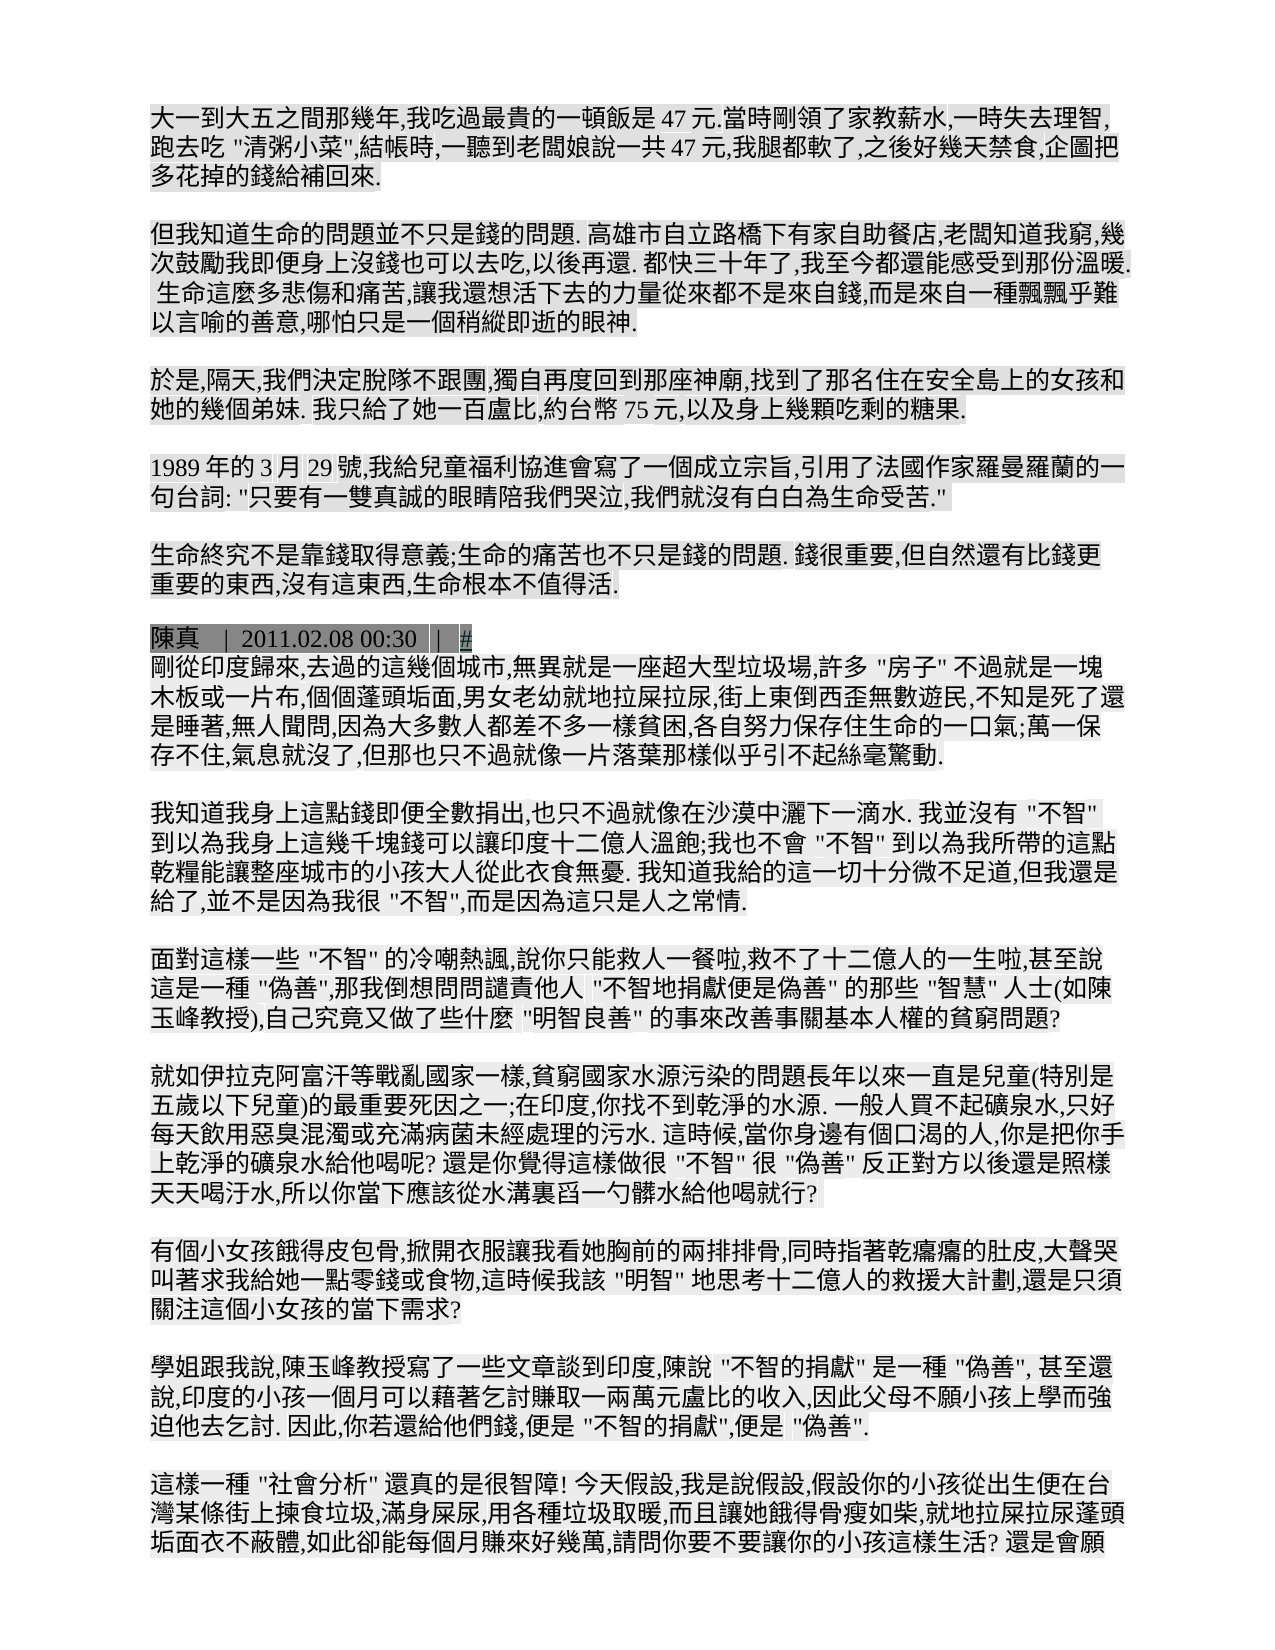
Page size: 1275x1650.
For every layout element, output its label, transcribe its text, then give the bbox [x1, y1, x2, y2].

text 陳真 | 2011.02.08 00:30 | # [150, 624, 1125, 653]
text 剛從印度歸來,去過的這幾個城市,無異就是一座超大型垃圾場,許多 "房子" 不過就是一塊木板或一片布,個個蓬頭垢面,男女老幼就地拉屎拉尿,街上東倒西歪無數遊民,不知是死了還是睡著,無人聞問,因為大多數人都差不多一樣貧困,各自努力保存住生命的一口氣;萬一保存不住,氣息就沒了,但那也只不過就像一片落葉那樣似乎引不起絲毫驚動. 我知道我身上這點錢即便全數捐出,也只不過就像在沙漠中灑下一滴水. 我並沒有 "不智" 到以為我身上這幾千塊錢可以讓印度十二億人溫飽;我也不會 "不智" 到以為我所帶的這點乾糧能讓整座城市的小孩大人從此衣食無憂. 我知道我給的這一切十分微不足道,但我還是給了,並不是因為我很 "不智",而是因為這只是人之常情. 面對這樣一些 "不智" 的冷嘲熱諷,說你只能救人一餐啦,救不了十二億人的一生啦,甚至說這是一種 "偽善",那我倒想問問譴責他人 "不智地捐獻便是偽善" 的那些 "智慧" 人士(如陳玉峰教授),自己究竟又做了些什麼 "明智良善" 的事來改善事關基本人權的貧窮問題? 就如伊拉克阿富汗等戰亂國家一樣,貧窮國家水源污染的問題長年以來一直是兒童(特別是五歲以下兒童)的最重要死因之一;在印度,你找不到乾淨的水源. 一般人買不起礦泉水,只好每天飲用惡臭混濁或充滿病菌未經處理的污水. 這時候,當你身邊有個口渴的人,你是把你手上乾淨的礦泉水給他喝呢? 還是你覺得這樣做很 "不智" 很 "偽善" 反正對方以後還是照樣天天喝汙水,所以你當下應該從水溝裏舀一勺髒水給他喝就行? 有個小女孩餓得皮包骨,掀開衣服讓我看她胸前的兩排排骨,同時指著乾癟癟的肚皮,大聲哭叫著求我給她一點零錢或食物,這時候我該 "明智" 地思考十二億人的救援大計劃,還是只須關注這個小女孩的當下需求? 學姐跟我說,陳玉峰教授寫了一些文章談到印度,陳說 "不智的捐獻" 是一種 "偽善", 甚至還說,印度的小孩一個月可以藉著乞討賺取一兩萬元盧比的收入,因此父母不願小孩上學而強迫他去乞討. 因此,你若還給他們錢,便是 "不智的捐獻",便是 "偽善". 這樣一種 "社會分析" 還真的是很智障! 今天假設,我是說假設,假設你的小孩從出生便在台灣某條街上揀食垃圾,滿身屎尿,用各種垃圾取暖,而且讓她餓得骨瘦如柴,就地拉屎拉尿蓬頭垢面衣不蔽體,如此卻能每個月賺來好幾萬,請問你要不要讓你的小孩這樣生活? 還是會願 [150, 653, 1125, 1558]
text (續前) 來到一座全是大理石建造的神廟參訪,離去時,一個小女孩,蓬頭垢面,餓成皮包骨,隔著車窗對我急切地比手畫腳,掀開衣服讓我看她胸前的兩排瘦巴巴的肋骨,同時指著乾癟癟的肚皮,大聲哭叫著求我給她一點零錢或食物. 那麼多團員,她之所以特別找上我,或許只是因為一個眼神. 許多時候我總得刻意避開和這些窮人的視線接觸,似乎只要多看一眼,對方就會以為你回應了他的尋求與渴望,就像一條線索,哪怕機會不大,也總得抓住不放. 我從沒見過那麼慘烈的哀求,但是處於那樣一種 "不宜給錢給乞丐" 的氛圍下,我的一舉一動必須刻意隱密低調. 加上遊覽車已經快開動,車窗是整個密閉的,我已掏出在手上的錢根本沒辦法遞給她. 那小女孩似乎知道我的難處,一直指著駕駛座的方向,那裡似乎有個窗戶是可以打開的. 但我終究沒有機會當場給她錢,遊覽車就開走了. 晚上,來到另一個地方.我夜不成眠,我知道我若不回去找到那個小女孩,將會終身遺憾. 我知道就算把我身上所有錢都給她也無濟於事. 但我一直都明白,這個生命與那個生命之間,即便只是萍水相逢,也絕不只是錢的問題. 大學時,有差不多五六年的時間我餓成皮包骨,一年365天,至少有360天是處於嚴重饑餓狀態. 不管南台灣的天氣怎麼炎熱,我終年穿著長袖衣服,因為我知道我若露出枯瘦如柴的手臂,必然會引來人們的訕笑疑懼的眼神或羞辱言詞. 我的狼狽醜陋髒亂模樣因此經常招來識與不識者的譏諷或猜疑,就像學姐當年總是被我的長庚醫院同事們視為智障少女或精神異常的街頭遊民一樣,古怪滑稽的異樣穿著與怪異神色舉止,盡皆笑柄,連她打電話來找我時跟醫生護士的幾句簡單應答,都能變成同事之間公開當著我的面羞辱嘲弄的笑料. 我出身台南望族,為何一個家境極為富裕的子弟,卻餓成這副可怕骷髏模樣,對此我無法解釋,就算說了也不會有幾個人能理解. 大一到大五之間那幾年,我吃過最貴的一頓飯是47元.當時剛領了家教薪水,一時失去理智,跑去吃 "清粥小菜",結帳時,一聽到老闆娘說一共47元,我腿都軟了,之後好幾天禁食,企圖把多花掉的錢給補回來. 但我知道生命的問題並不只是錢的問題. 高雄市自立路橋下有家自助餐店,老闆知道我窮,幾次鼓勵我即便身上沒錢也可以去吃,以後再還. 都快三十年了,我至今都還能感受到那份溫暖. 生命這麼多悲傷和痛苦,讓我還想活下去的力量從來都不是來自錢,而是來自一種飄飄乎難以言喻的善意,哪怕只是一個稍縱即逝的眼神. 於是,隔天,我們決定脫隊不跟團,獨自再度回到那座神廟,找到了那名住在安全島上的女孩和她的幾個弟妹. 我只給了她一百盧比,約台幣75元,以及身上幾顆吃剩的糖果. 1989年的3月29號,我給兒童福利協進會寫了一個成立宗旨,引用了法國作家羅曼羅蘭的一句台詞: "只要有一雙真誠的眼睛陪我們哭泣,我們就沒有白白為生命受苦." 生命終究不是靠錢取得意義;生命的痛苦也不只是錢的問題. 錢很重要,但自然還有比錢更重要的東西,沒有這東西,生命根本不值得活. [150, 75, 1125, 599]
